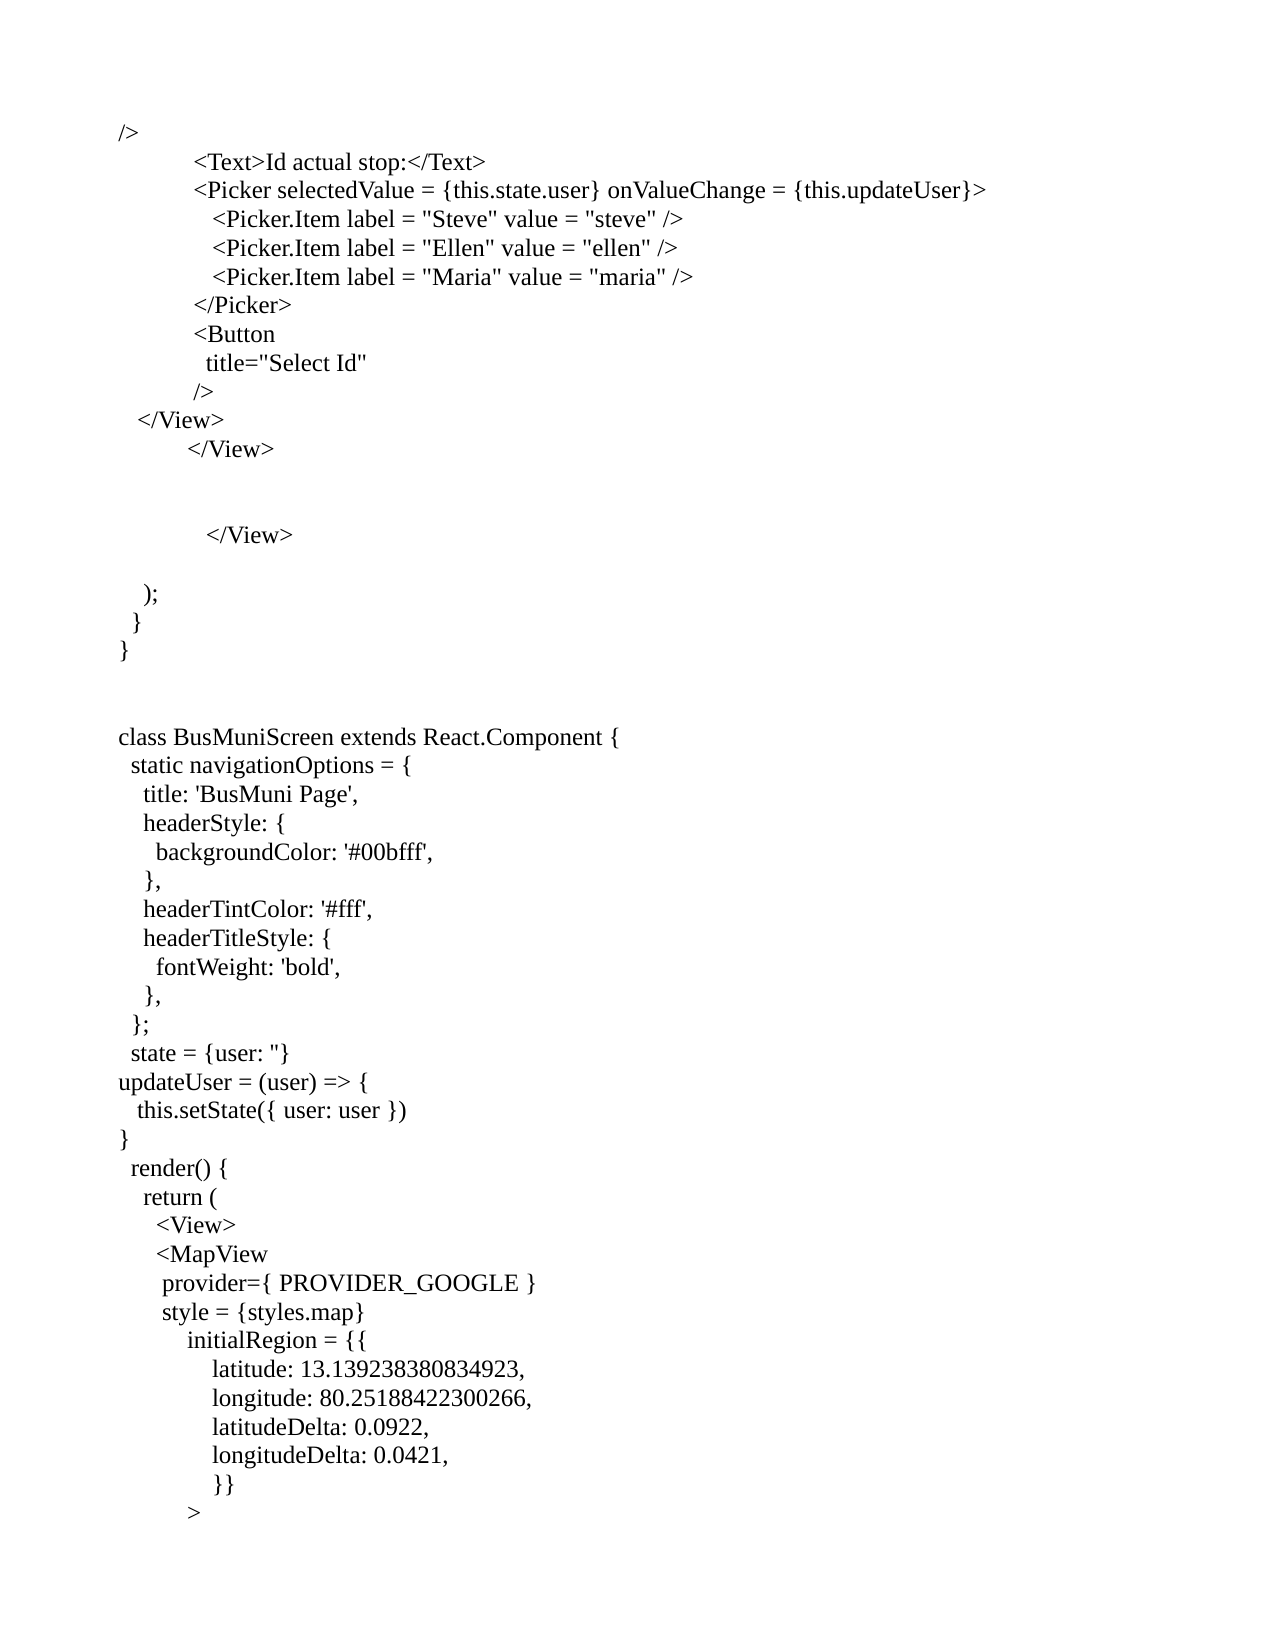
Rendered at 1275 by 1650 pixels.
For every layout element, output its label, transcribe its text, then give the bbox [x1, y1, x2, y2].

text updateUser = (user) => { [118, 1067, 1157, 1096]
text backgroundColor: '#00bfff', [118, 837, 1157, 866]
text /> [118, 118, 1157, 147]
text <Picker selectedValue = {this.state.user} onValueChange = {this.updateUser}> [118, 176, 1157, 204]
text provider={ PROVIDER_GOOGLE } [118, 1268, 1157, 1297]
text title="Select Id" [118, 348, 1157, 377]
text <Picker.Item label = "Maria" value = "maria" /> [118, 262, 1157, 291]
text > [118, 1498, 1157, 1527]
text render() { [118, 1153, 1157, 1182]
text }; [118, 1009, 1157, 1038]
text this.setState({ user: user }) [118, 1096, 1157, 1124]
text <Text>Id actual stop:</Text> [118, 147, 1157, 176]
text }, [118, 866, 1157, 894]
text <Picker.Item label = "Steve" value = "steve" /> [118, 204, 1157, 233]
text <MapView [118, 1239, 1157, 1268]
text longitude: 80.25188422300266, [118, 1383, 1157, 1412]
text fontWeight: 'bold', [118, 952, 1157, 981]
text initialRegion = {{ [118, 1326, 1157, 1354]
text /> [118, 377, 1157, 406]
text <Picker.Item label = "Ellen" value = "ellen" /> [118, 233, 1157, 262]
text headerTintColor: '#fff', [118, 894, 1157, 923]
text title: 'BusMuni Page', [118, 779, 1157, 808]
text latitude: 13.139238380834923, [118, 1354, 1157, 1383]
text } [118, 607, 1157, 636]
text headerTitleStyle: { [118, 923, 1157, 952]
text } [118, 636, 1157, 664]
text latitudeDelta: 0.0922, [118, 1412, 1157, 1441]
text style = {styles.map} [118, 1297, 1157, 1326]
text }, [118, 981, 1157, 1009]
text headerStyle: { [118, 808, 1157, 837]
text </View> [118, 521, 1157, 549]
text <Button [118, 319, 1157, 348]
text class BusMuniScreen extends React.Component { [118, 722, 1157, 751]
text ); [118, 578, 1157, 607]
text </View> [118, 434, 1157, 463]
text </Picker> [118, 291, 1157, 319]
text state = {user: ''} [118, 1038, 1157, 1067]
text static navigationOptions = { [118, 751, 1157, 779]
text </View> [118, 406, 1157, 434]
text return ( [118, 1182, 1157, 1211]
text <View> [118, 1211, 1157, 1239]
text }} [118, 1469, 1157, 1498]
text } [118, 1124, 1157, 1153]
text longitudeDelta: 0.0421, [118, 1441, 1157, 1469]
